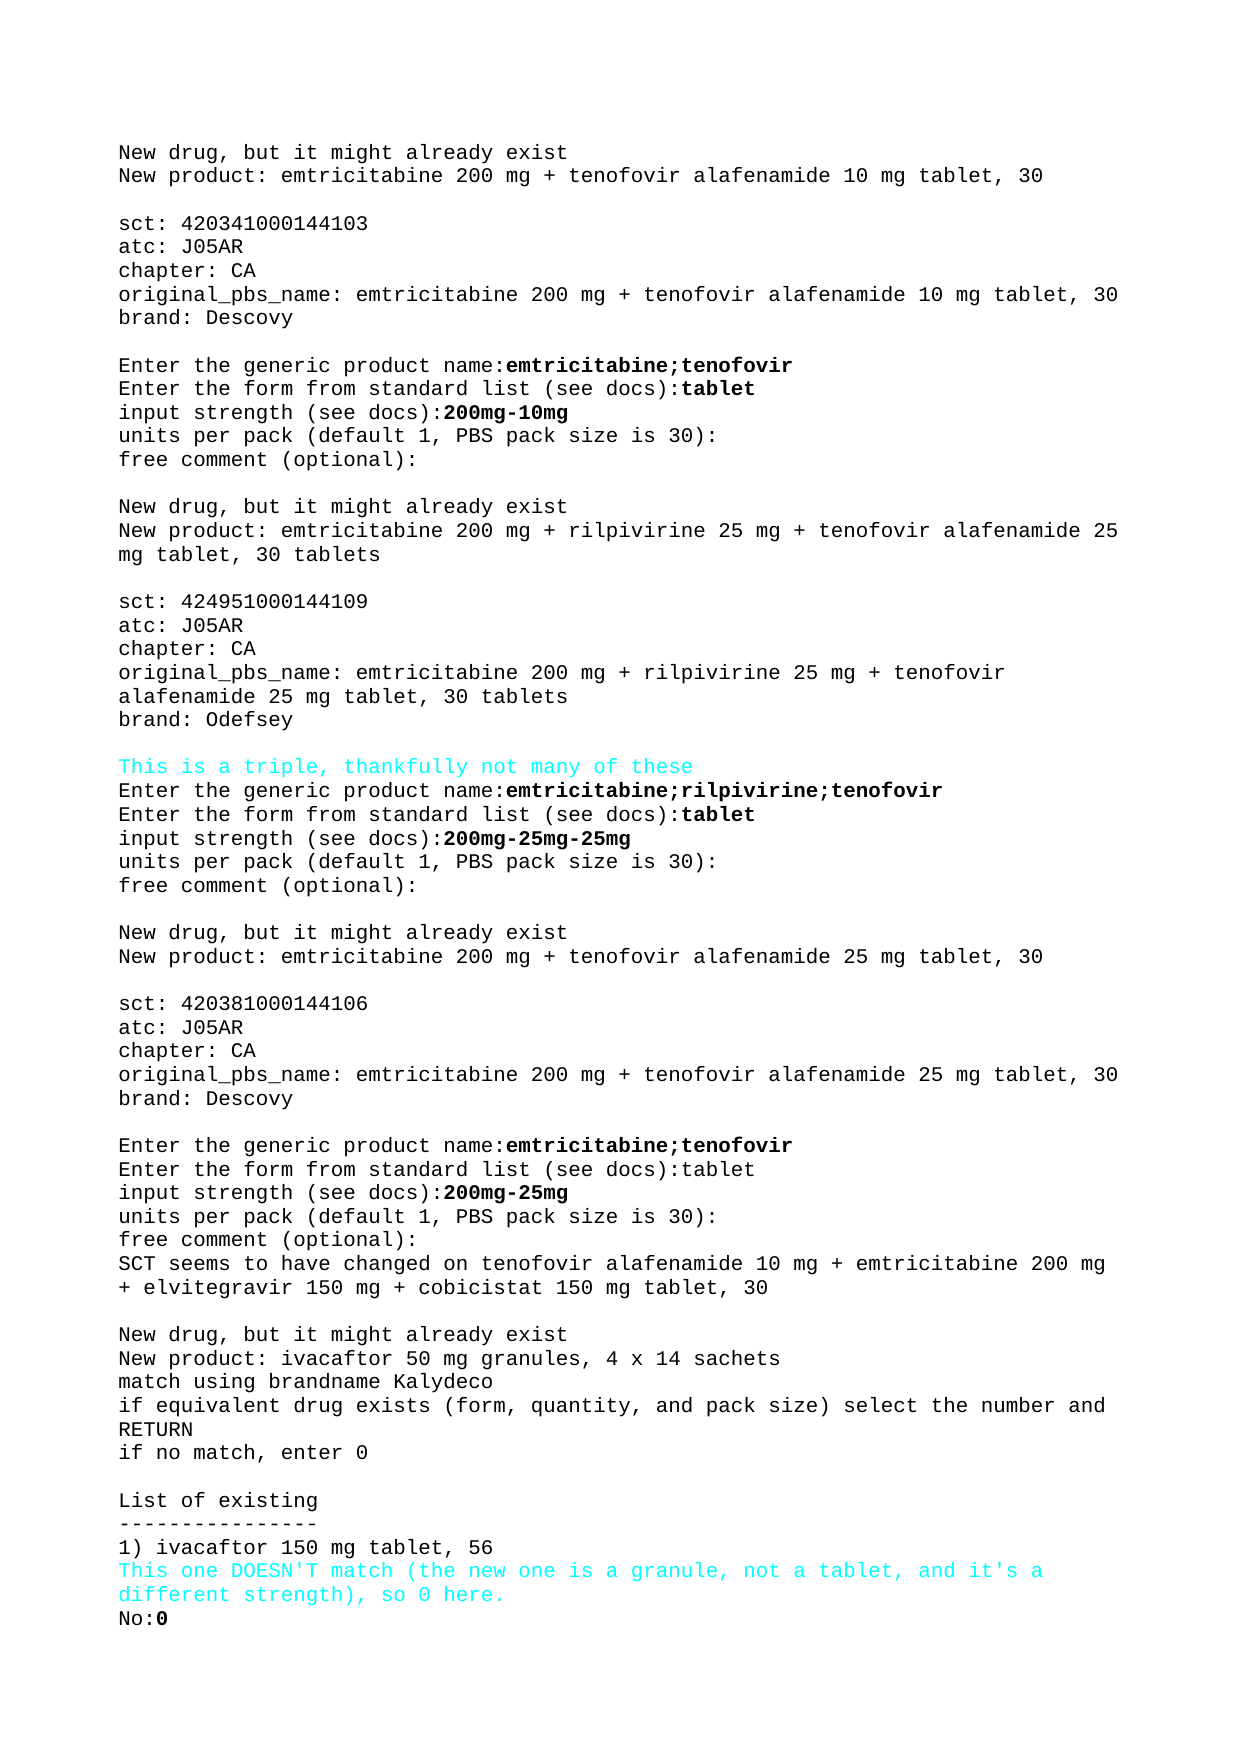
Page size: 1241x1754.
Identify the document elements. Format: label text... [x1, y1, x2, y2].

text if no match, enter 0 [118, 1442, 1122, 1466]
text original_pbs_name: emtricitabine 200 mg + tenofovir alafenamide 25 mg tablet, 30 [118, 1064, 1122, 1088]
text New drug, but it might already exist [118, 922, 1122, 946]
text units per pack (default 1, PBS pack size is 30): [118, 426, 1122, 449]
text Enter the form from standard list (see docs):tablet [118, 378, 1122, 402]
text input strength (see docs):200mg-25mg [118, 1182, 1122, 1206]
text chapter: CA [118, 260, 1122, 284]
text New product: emtricitabine 200 mg + rilpivirine 25 mg + tenofovir alafenamide 25 mg tablet, 30 tablets [118, 520, 1122, 567]
text if equivalent drug exists (form, quantity, and pack size) select the number and RETURN [118, 1395, 1122, 1442]
text This one DOESN'T match (the new one is a granule, not a tablet, and it's a different strength), so 0 here. [118, 1561, 1122, 1608]
text free comment (optional): [118, 1229, 1122, 1253]
text units per pack (default 1, PBS pack size is 30): [118, 851, 1122, 875]
text brand: Descovy [118, 1088, 1122, 1111]
text brand: Descovy [118, 307, 1122, 331]
text sct: 420341000144103 [118, 213, 1122, 236]
text Enter the form from standard list (see docs):tablet [118, 1158, 1122, 1182]
text New drug, but it might already exist [118, 142, 1122, 165]
text Enter the generic product name:emtricitabine;tenofovir [118, 354, 1122, 378]
text New drug, but it might already exist [118, 1324, 1122, 1348]
text ---------------- [118, 1513, 1122, 1537]
text free comment (optional): [118, 449, 1122, 473]
text chapter: CA [118, 638, 1122, 662]
text original_pbs_name: emtricitabine 200 mg + tenofovir alafenamide 10 mg tablet, 30 [118, 284, 1122, 307]
text No:0 [118, 1608, 1122, 1631]
text original_pbs_name: emtricitabine 200 mg + rilpivirine 25 mg + tenofovir alafenamide 25 mg tablet, 30 tablets [118, 662, 1122, 709]
text brand: Odefsey [118, 709, 1122, 733]
text atc: J05AR [118, 236, 1122, 260]
text New drug, but it might already exist [118, 496, 1122, 520]
text New product: ivacaftor 50 mg granules, 4 x 14 sachets [118, 1348, 1122, 1371]
text input strength (see docs):200mg-25mg-25mg [118, 827, 1122, 851]
text sct: 424951000144109 [118, 591, 1122, 615]
text atc: J05AR [118, 615, 1122, 638]
text Enter the generic product name:emtricitabine;rilpivirine;tenofovir [118, 780, 1122, 804]
text input strength (see docs):200mg-10mg [118, 402, 1122, 426]
text units per pack (default 1, PBS pack size is 30): [118, 1206, 1122, 1229]
text Enter the form from standard list (see docs):tablet [118, 804, 1122, 827]
text match using brandname Kalydeco [118, 1371, 1122, 1395]
text Enter the generic product name:emtricitabine;tenofovir [118, 1135, 1122, 1158]
text New product: emtricitabine 200 mg + tenofovir alafenamide 25 mg tablet, 30 [118, 946, 1122, 969]
text atc: J05AR [118, 1017, 1122, 1040]
text 1) ivacaftor 150 mg tablet, 56 [118, 1537, 1122, 1561]
text chapter: CA [118, 1040, 1122, 1064]
text New product: emtricitabine 200 mg + tenofovir alafenamide 10 mg tablet, 30 [118, 165, 1122, 189]
text SCT seems to have changed on tenofovir alafenamide 10 mg + emtricitabine 200 mg + elvitegravir 150 mg + cobicistat 150 mg tablet, 30 [118, 1253, 1122, 1300]
text free comment (optional): [118, 875, 1122, 898]
text List of existing [118, 1489, 1122, 1513]
text This is a triple, thankfully not many of these [118, 757, 1122, 780]
text sct: 420381000144106 [118, 993, 1122, 1017]
